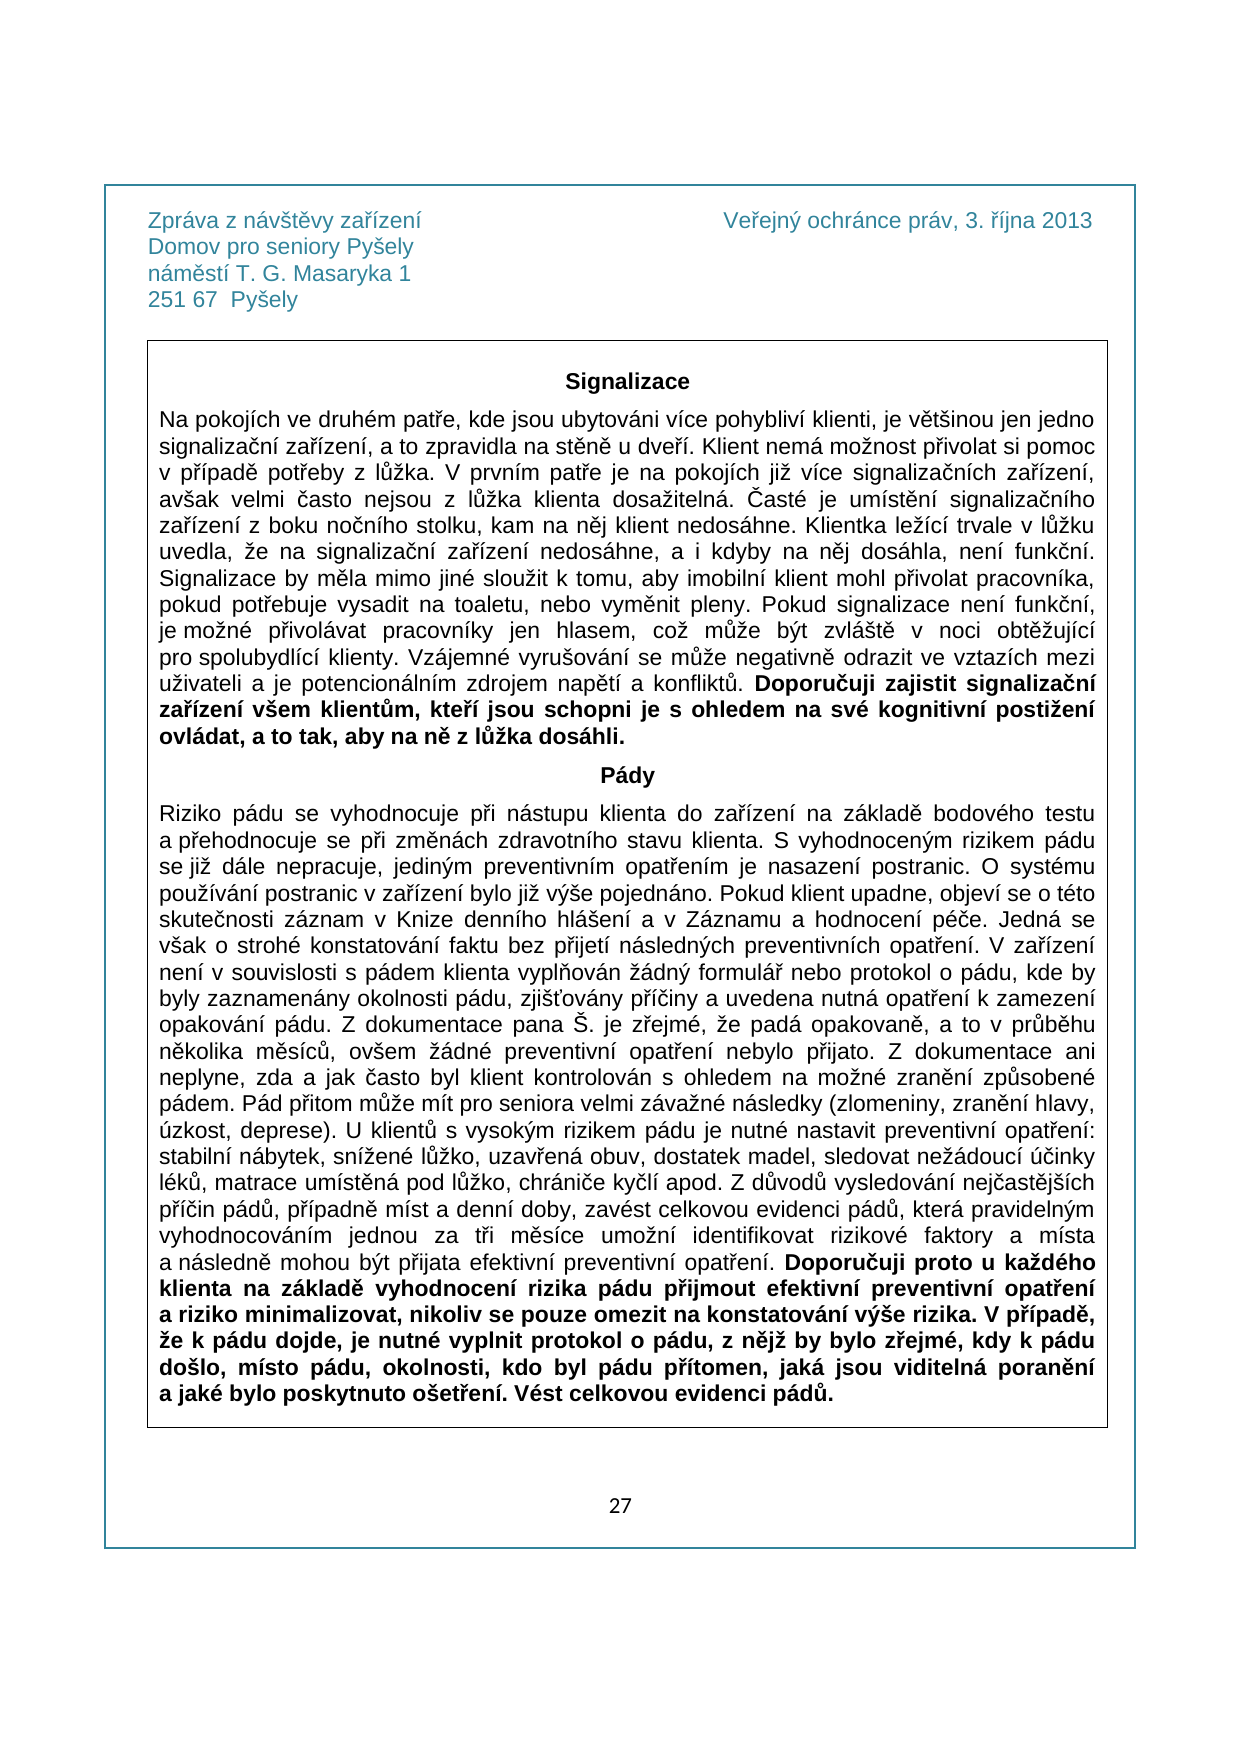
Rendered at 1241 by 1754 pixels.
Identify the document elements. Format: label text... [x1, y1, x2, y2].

table_cell Signalizace Na pokojích ve druhém patře, kde jsou ubytováni více pohybliví klienti, je většinou jen jedno signalizační zařízení, a to zpravidla na stěně u dveří. Klient nemá možnost přivolat si pomoc v případě potřeby z lůžka. V prvním patře je na pokojích již více signalizačních zařízení, avšak velmi často nejsou z lůžka klienta dosažitelná. Časté je umístění signalizačního zařízení z boku nočního stolku, kam na něj klient nedosáhne. Klientka ležící trvale v lůžku uvedla, že na signalizační zařízení nedosáhne, a i kdyby na něj dosáhla, není funkční. Signalizace by měla mimo jiné sloužit k tomu, aby imobilní klient mohl přivolat pracovníka, pokud potřebuje vysadit na toaletu, nebo vyměnit pleny. Pokud signalizace není funkční, je možné přivolávat pracovníky jen hlasem, což může být zvláště v noci obtěžující pro spolubydlící klienty. Vzájemné vyrušování se může negativně odrazit ve vztazích mezi uživateli a je potencionálním zdrojem napětí a konfliktů. Doporučuji zajistit signalizační zařízení všem klientům, kteří jsou schopni je s ohledem na své kognitivní postižení ovládat, a to tak, aby na ně z lůžka dosáhli. Pády Riziko pádu se vyhodnocuje při nástupu klienta do zařízení na základě bodového testu a přehodnocuje se při změnách zdravotního stavu klienta. S vyhodnoceným rizikem pádu se již dále nepracuje, jediným preventivním opatřením je nasazení postranic. O systému používání postranic v zařízení bylo již výše pojednáno. Pokud klient upadne, objeví se o této skutečnosti záznam v Knize denního hlášení a v Záznamu a hodnocení péče. Jedná se však o strohé konstatování faktu bez přijetí následných preventivních opatření. V zařízení není v souvislosti s pádem klienta vyplňován žádný formulář nebo protokol o pádu, kde by byly zaznamenány okolnosti pádu, zjišťovány příčiny a uvedena nutná opatření k zamezení opakování pádu. Z dokumentace pana Š. je zřejmé, že padá opakovaně, a to v průběhu několika měsíců, ovšem žádné preventivní opatření nebylo přijato. Z dokumentace ani neplyne, zda a jak často byl klient kontrolován s ohledem na možné zranění způsobené pádem. Pád přitom může mít pro seniora velmi závažné následky (zlomeniny, zranění hlavy, úzkost, deprese). U klientů s vysokým rizikem pádu je nutné nastavit preventivní opatření: stabilní nábytek, snížené lůžko, uzavřená obuv, dostatek madel, sledovat nežádoucí účinky léků, matrace umístěná pod lůžko, chrániče kyčlí apod. Z důvodů vysledování nejčastějších příčin pádů, případně míst a denní doby, zavést celkovou evidenci pádů, která pravidelným vyhodnocováním jednou za tři měsíce umožní identifikovat rizikové faktory a místa a následně mohou být přijata efektivní preventivní opatření. Doporučuji proto u každého klienta na základě vyhodnocení rizika pádu přijmout efektivní preventivní opatření a riziko minimalizovat, nikoliv se pouze omezit na konstatování výše rizika. V případě, že k pádu dojde, je nutné vyplnit protokol o pádu, z nějž by bylo zřejmé, kdy k pádu došlo, místo pádu, okolnosti, kdo byl pádu přítomen, jaká jsou viditelná poranění a jaké bylo poskytnuto ošetření. Vést celkovou evidenci pádů. [148, 341, 1107, 1427]
